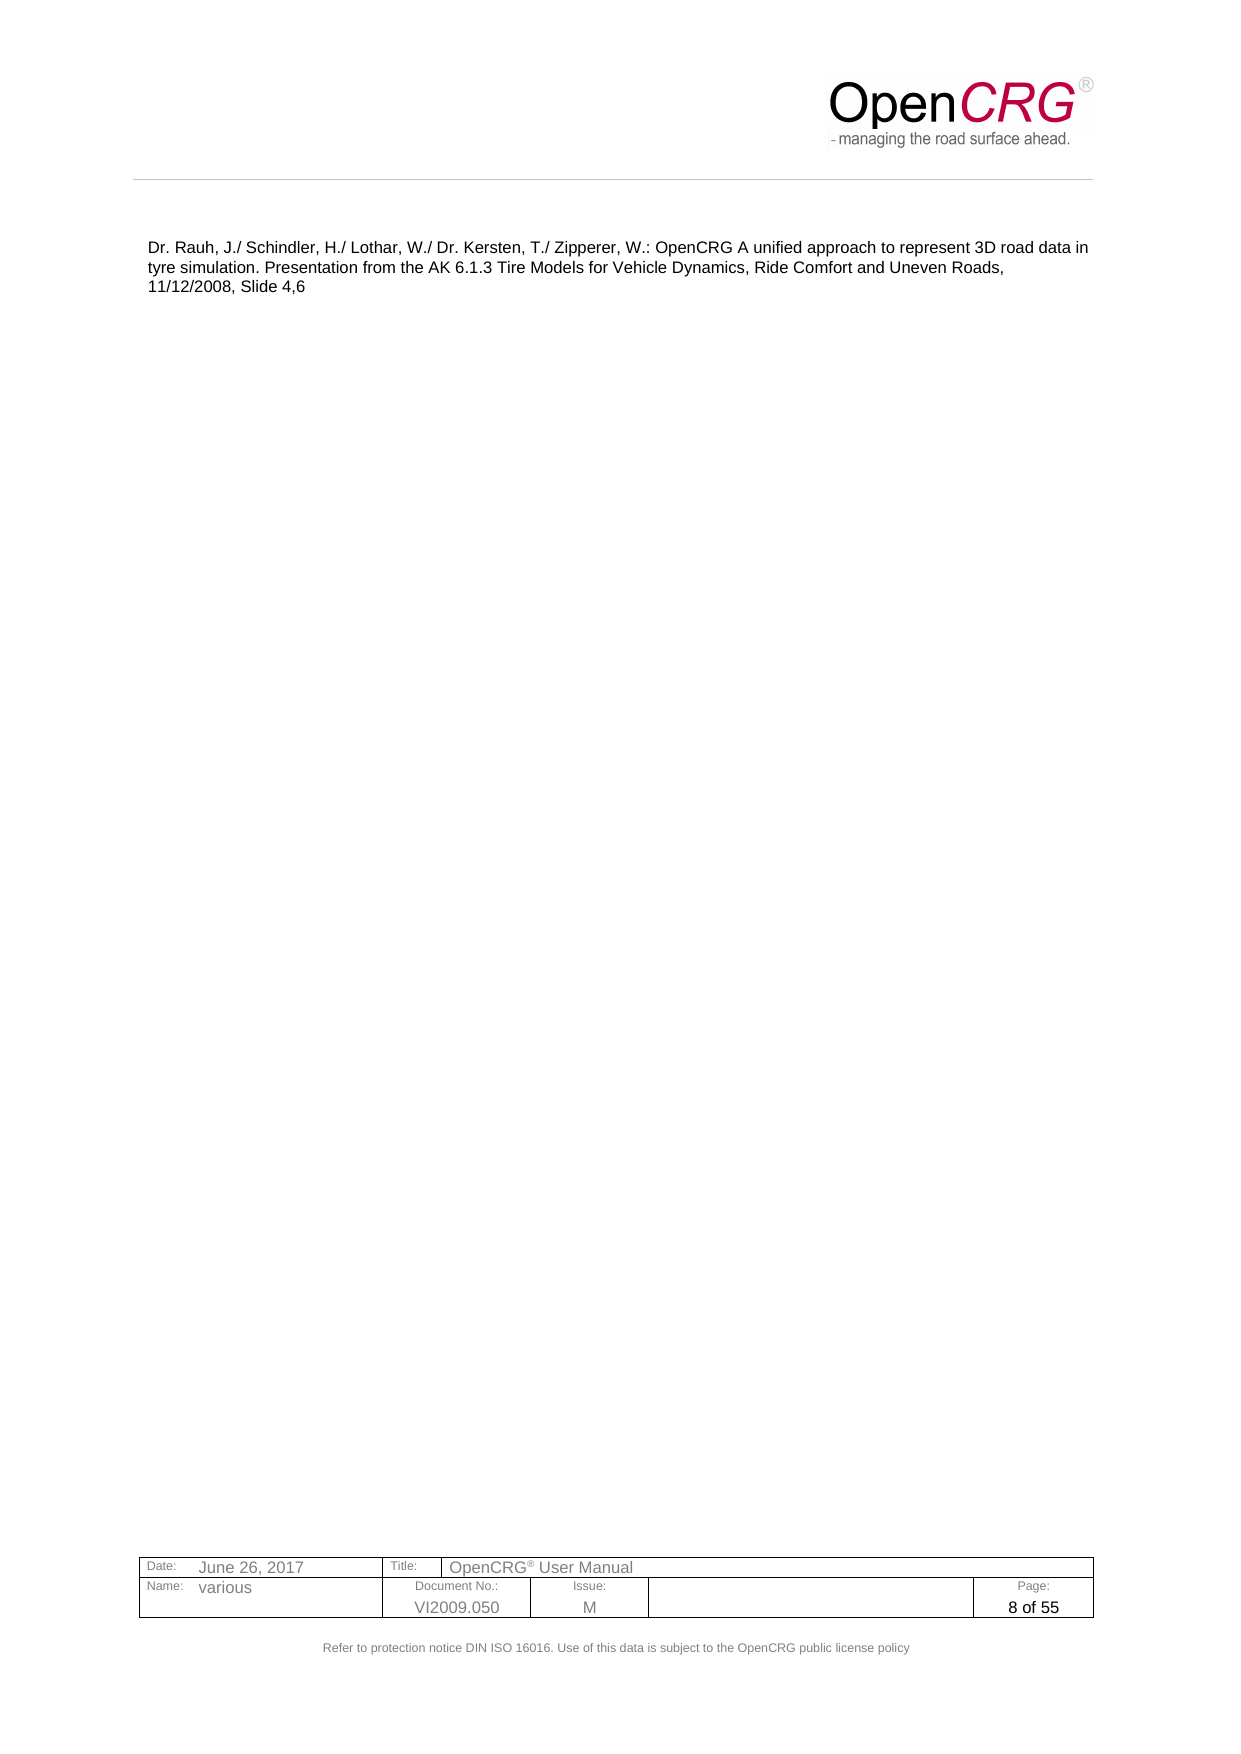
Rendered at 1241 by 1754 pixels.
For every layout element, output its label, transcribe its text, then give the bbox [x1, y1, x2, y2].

text Dr. Rauh, J./ Schindler, H./ Lothar, W./ Dr. Kersten, T./ Zipperer, W.: OpenCRG A unified approach to represent 3D road data in tyre simulation. Presentation from the AK 6.1.3 Tire Models for Vehicle Dynamics, Ride Comfort and Uneven Roads, 11/12/2008, Slide 4,6 [148, 238, 1093, 296]
picture [828, 73, 1096, 150]
